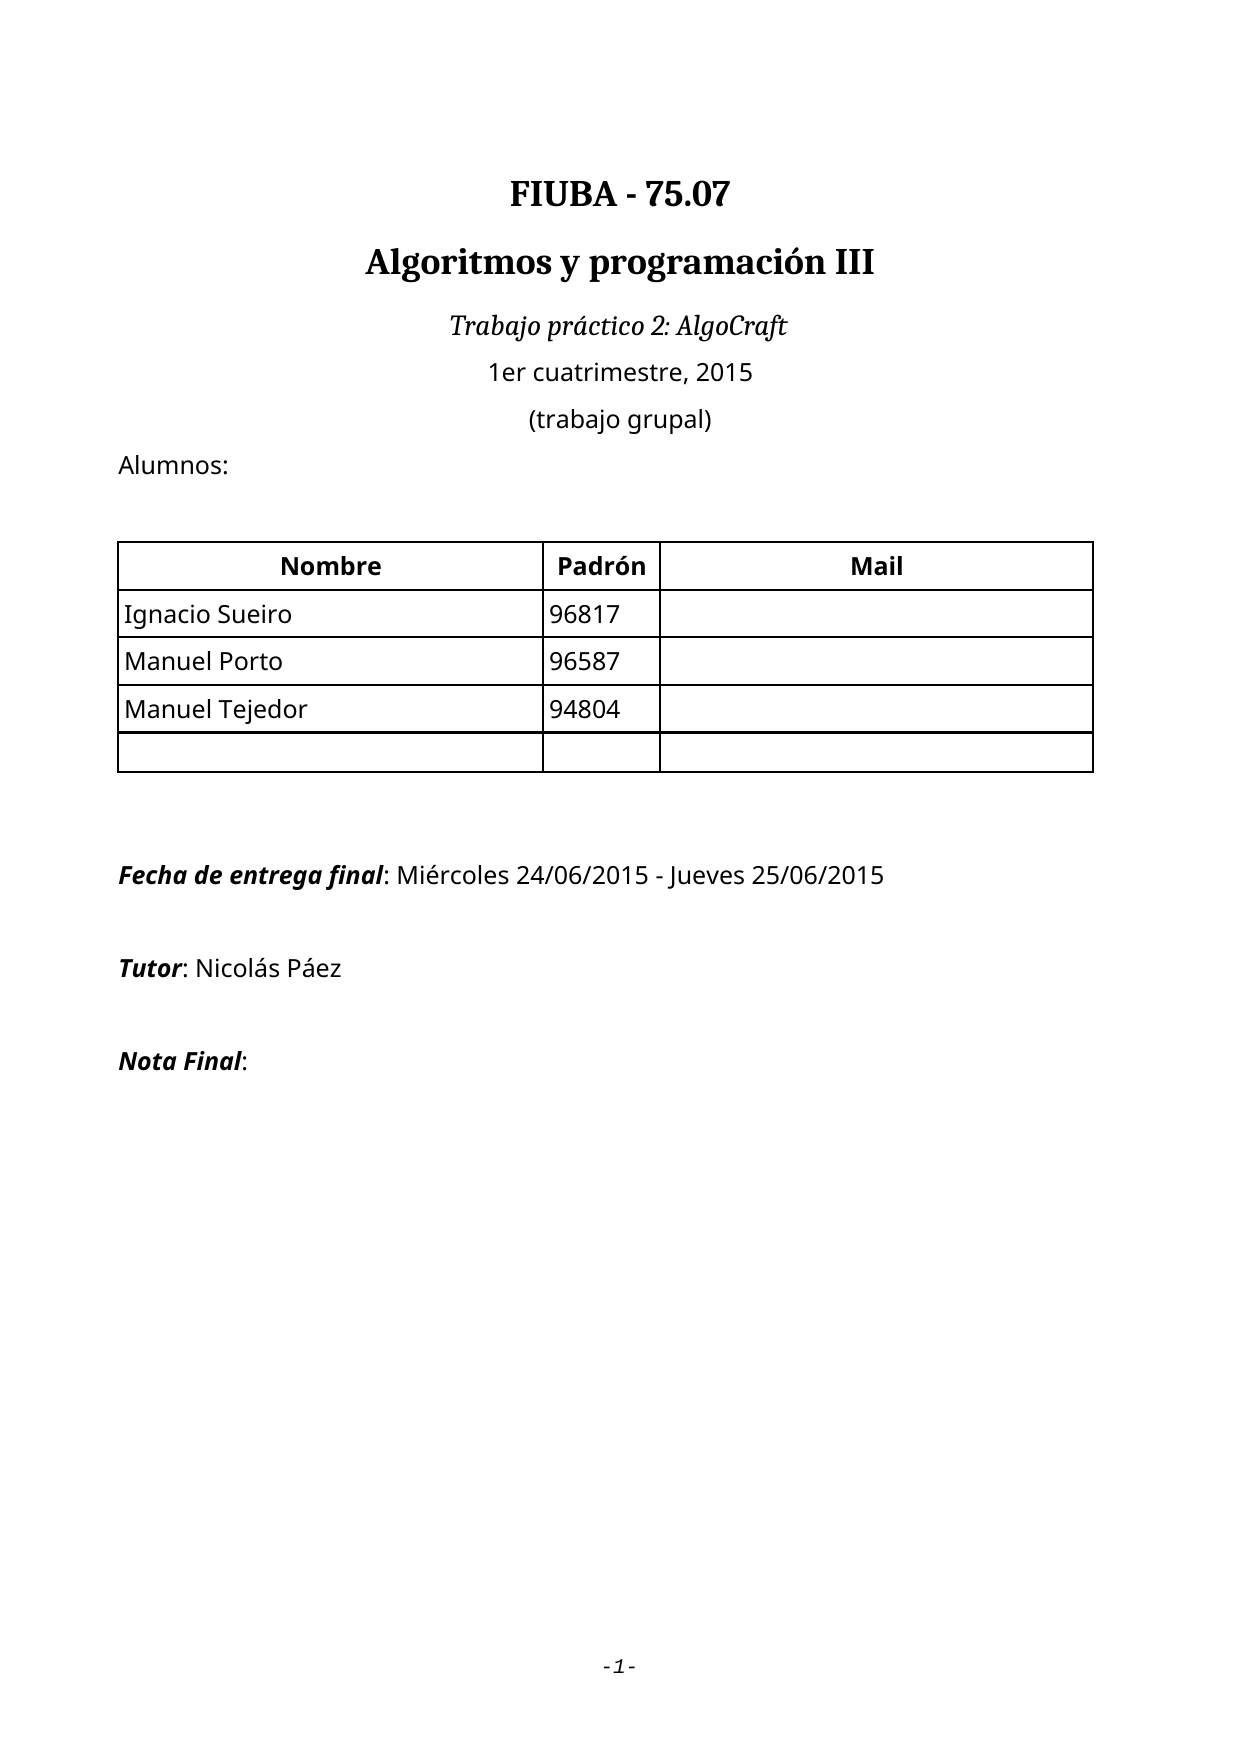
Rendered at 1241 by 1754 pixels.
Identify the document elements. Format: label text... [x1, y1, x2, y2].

text Nota Final: [118, 1044, 1122, 1078]
text (trabajo grupal) [118, 401, 1122, 435]
text Trabajo práctico 2: AlgoCraft [118, 309, 1122, 342]
table_cell Manuel Tejedor [119, 686, 542, 731]
table_header Nombre [119, 543, 542, 589]
table_cell [661, 638, 1092, 684]
table_cell [119, 734, 542, 771]
table_cell 96817 [544, 591, 659, 636]
text Fecha de entrega final: Miércoles 24/06/2015 - Jueves 25/06/2015 [118, 857, 1122, 891]
table_cell [661, 591, 1092, 636]
table_header Mail [661, 543, 1092, 589]
table_cell 96587 [544, 638, 659, 684]
text Alumnos: [118, 448, 1122, 482]
table_cell Ignacio Sueiro [119, 591, 542, 636]
text FIUBA - 75.07 [118, 172, 1122, 216]
table_header Padrón [544, 543, 659, 589]
table_cell [661, 734, 1092, 771]
table_cell [661, 686, 1092, 731]
text Tutor: Nicolás Páez [118, 951, 1122, 984]
table_cell 94804 [544, 686, 659, 731]
text Algoritmos y programación III [118, 241, 1122, 284]
table_cell Manuel Porto [119, 638, 542, 684]
table_cell [544, 734, 659, 771]
text 1er cuatrimestre, 2015 [118, 355, 1122, 389]
